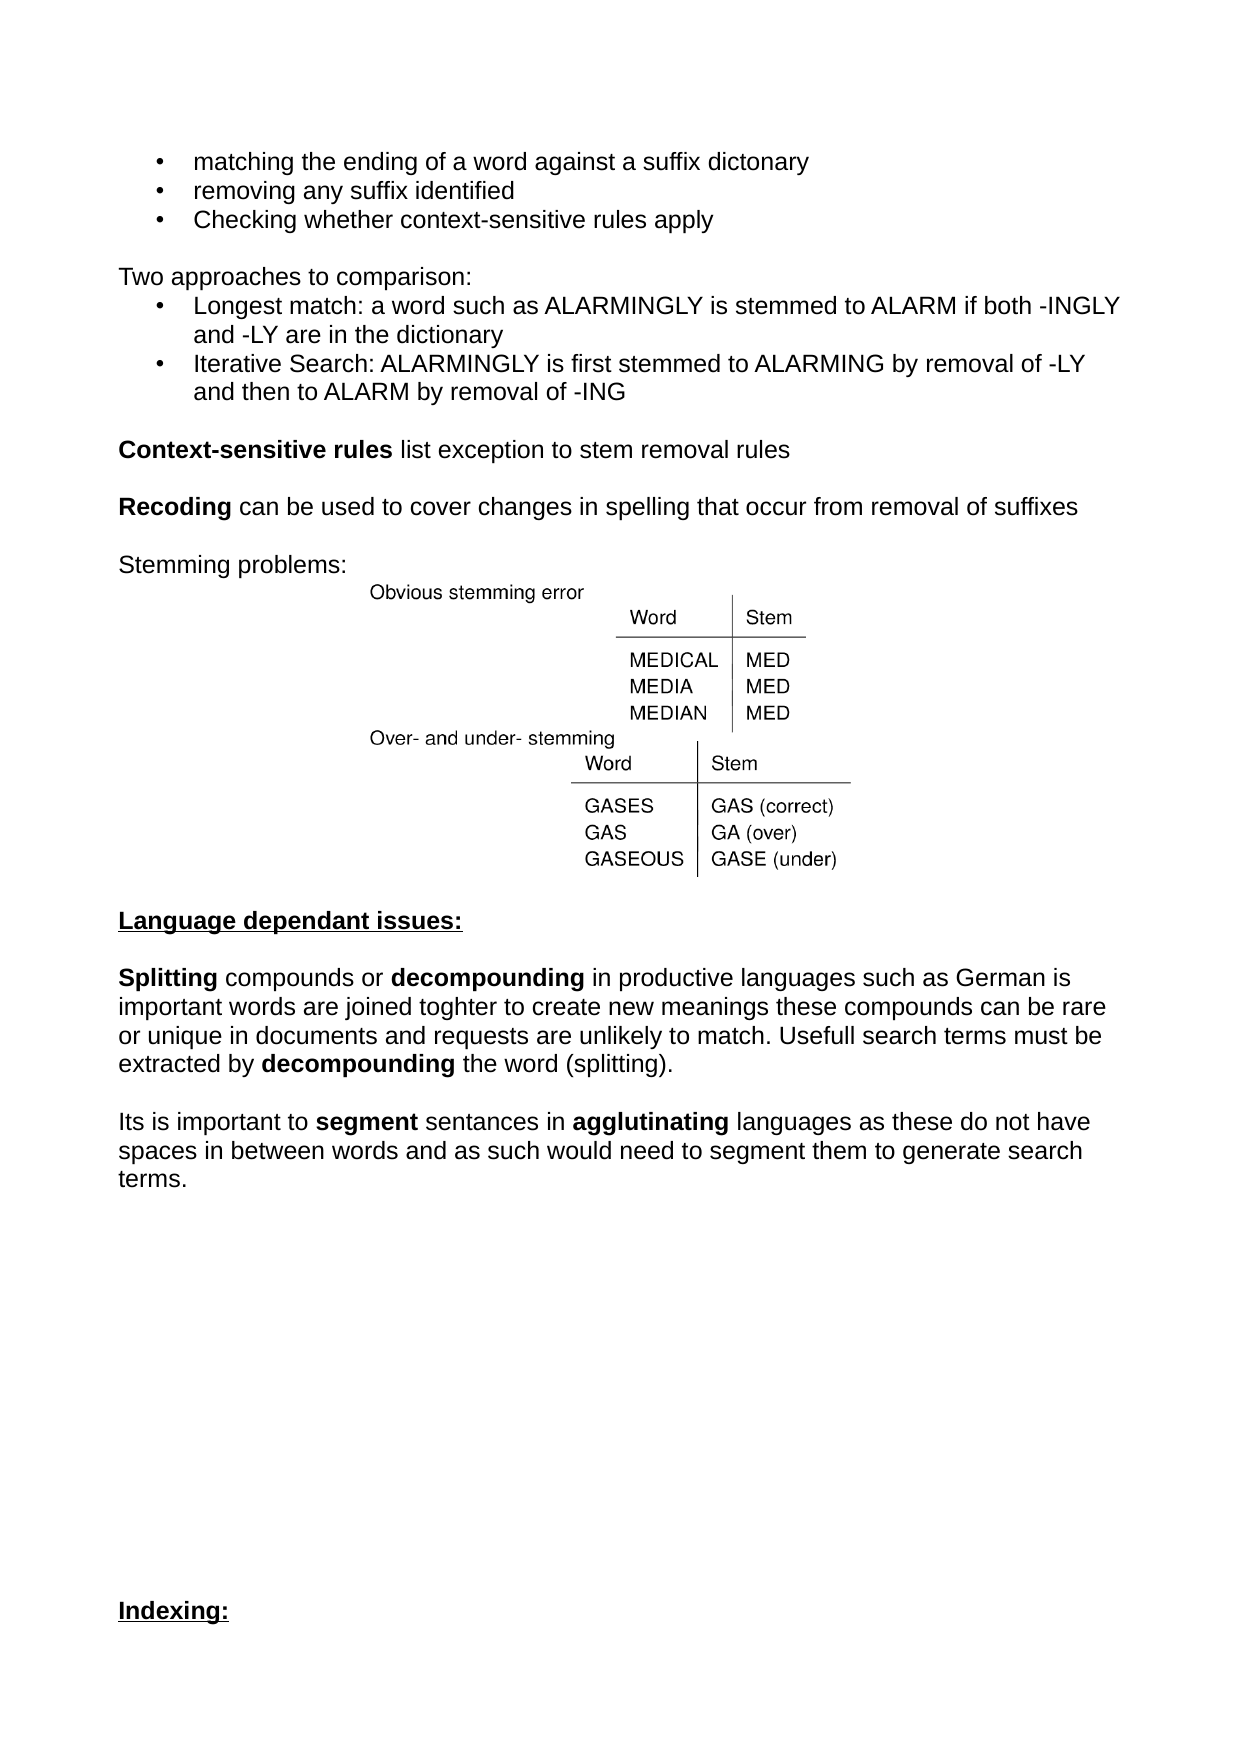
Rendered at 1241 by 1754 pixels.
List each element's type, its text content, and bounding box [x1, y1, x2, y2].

text Context-sensitive rules list exception to stem removal rules [118, 435, 1122, 464]
list Longest match: a word such as ALARMINGLY is stemmed to ALARM if both -INGLY and -LY are in the dictionary [156, 291, 1122, 348]
list Iterative Search: ALARMINGLY is first stemmed to ALARMING by removal of -LY and then to ALARM by removal of -ING [156, 348, 1122, 406]
text Two approaches to comparison: [118, 262, 1122, 291]
picture [369, 578, 872, 877]
text Recoding can be used to cover changes in spelling that occur from removal of suffixes [118, 492, 1122, 521]
list matching the ending of a word against a suffix dictonary [156, 147, 1122, 176]
text Language dependant issues: [118, 906, 1122, 934]
list Checking whether context-sensitive rules apply [156, 204, 1122, 233]
list removing any suffix identified [156, 176, 1122, 204]
text Its is important to segment sentances in agglutinating languages as these do not have spaces in between words and as such would need to segment them to generate search terms. [118, 1107, 1122, 1193]
text Stemming problems: [118, 550, 1122, 579]
text Splitting compounds or decompounding in productive languages such as German is important words are joined toghter to create new meanings these compounds can be rare or unique in documents and requests are unlikely to match. Usefull search terms must be extracted by decompounding the word (splitting). [118, 963, 1122, 1078]
text Indexing: [118, 1596, 1122, 1624]
